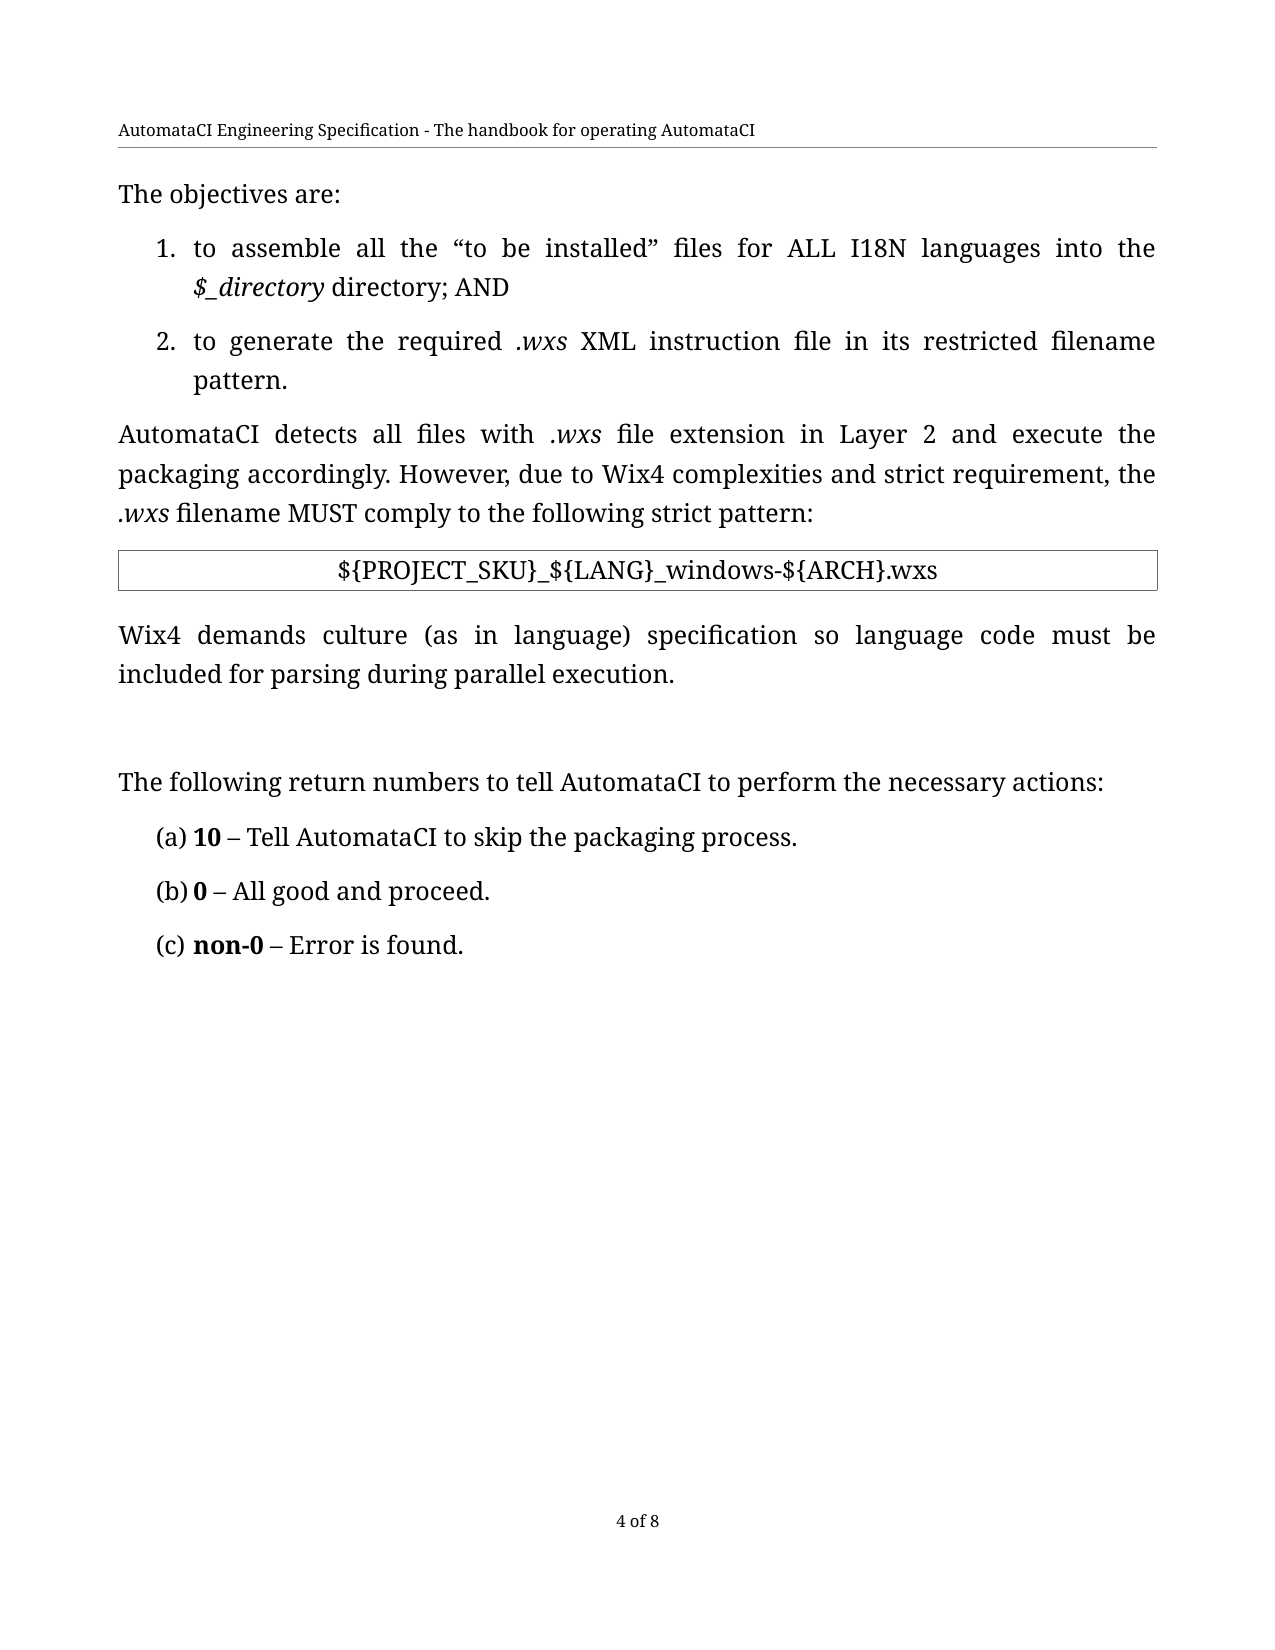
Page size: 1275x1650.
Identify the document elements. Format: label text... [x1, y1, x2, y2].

text ${PROJECT_SKU}_${LANG}_windows-${ARCH}.wxs [119, 551, 1157, 590]
list 10 – Tell AutomataCI to skip the packaging process. [156, 819, 1157, 853]
list 0 – All good and proceed. [156, 873, 1157, 907]
text AutomataCI detects all files with .wxs file extension in Layer 2 and execute the packaging accordingly. However, due to Wix4 complexities and strict requirement, the .wxs filename MUST comply to the following strict pattern: [118, 417, 1157, 529]
text The following return numbers to tell AutomataCI to perform the necessary actions: [118, 765, 1157, 799]
list non-0 – Error is found. [156, 928, 1157, 962]
list to assemble all the “to be installed” files for ALL I18N languages into the $_directory directory; AND [156, 231, 1157, 304]
text Wix4 demands culture (as in language) specification so language code must be included for parsing during parallel execution. [118, 618, 1157, 691]
text The objectives are: [118, 176, 1157, 210]
list to generate the required .wxs XML instruction file in its restricted filename pattern. [156, 324, 1157, 397]
